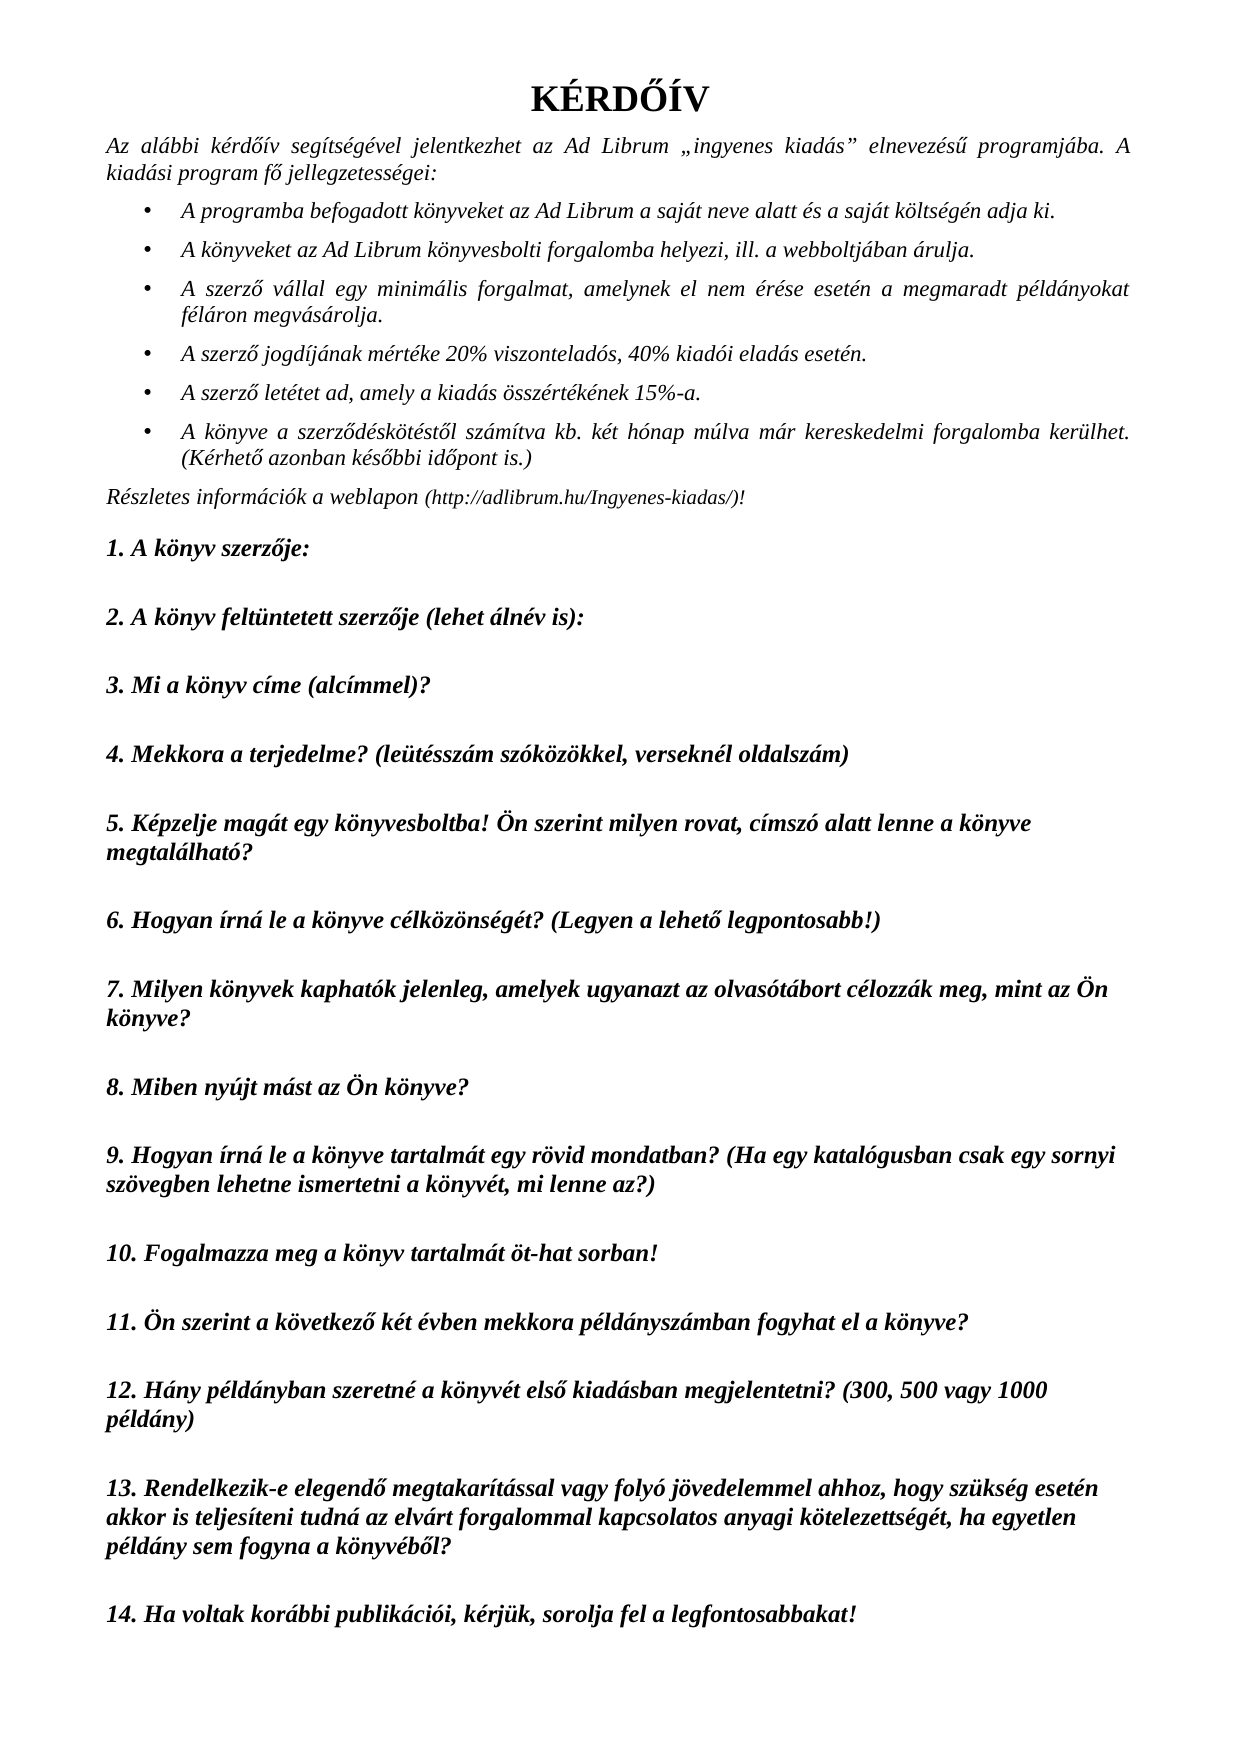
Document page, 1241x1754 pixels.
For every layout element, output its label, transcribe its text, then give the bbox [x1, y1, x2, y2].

subtitle 8. Miben nyújt mást az Ön könyve? [106, 1072, 1134, 1100]
subtitle KÉRDŐÍV [106, 77, 1134, 120]
subtitle 10. Fogalmazza meg a könyv tartalmát öt-hat sorban! [106, 1238, 1134, 1267]
subtitle 3. Mi a könyv címe (alcímmel)? [106, 670, 1134, 699]
list A könyveket az Ad Librum könyvesbolti forgalomba helyezi, ill. a webboltjában árulja. [144, 236, 1134, 263]
subtitle 13. ﻿Rendelkezik-e elegendő megtakarítással vagy folyó jövedelemmel ahhoz, hogy szükség esetén akkor is teljesíteni tudná az elvárt forgalommal kapcsolatos anyagi kötelezettségét, ha egyetlen példány sem fogyna a könyvéből? [106, 1473, 1134, 1559]
list A könyve a szerződéskötéstől számítva kb. két hónap múlva már kereskedelmi forgalomba kerülhet. (Kérhető azonban későbbi időpont is.) [144, 418, 1134, 471]
list A szerző vállal egy minimális forgalmat, amelynek el nem érése esetén a megmaradt példányokat féláron megvásárolja. [144, 275, 1134, 328]
subtitle 12. Hány példányban szeretné a könyvét első kiadásban megjelentetni? (300, 500 vagy 1000 példány) [106, 1375, 1134, 1433]
subtitle 11. Ön szerint a következő két évben mekkora példányszámban fogyhat el a könyve? [106, 1307, 1134, 1335]
subtitle 2. A könyv feltüntetett szerzője (lehet álnév is): [106, 602, 1134, 630]
subtitle 14. Ha voltak korábbi publikációi, kérjük, sorolja fel a legfontosabbakat! [106, 1599, 1134, 1628]
list A szerző letétet ad, amely a kiadás összértékének 15%-a. [144, 379, 1134, 406]
text Az alábbi kérdőív segítségével jelentkezhet az Ad Librum „ingyenes kiadás” elnevezésű programjába. A kiadási program fő jellegzetességei: [106, 132, 1134, 185]
subtitle 4. Mekkora a terjedelme? (leütésszám szóközökkel, verseknél oldalszám) [106, 739, 1134, 768]
list A szerző jogdíjának mértéke 20% viszonteladós, 40% kiadói eladás esetén. [144, 340, 1134, 367]
subtitle 5. Képzelje magát egy könyvesboltba! Ön szerint milyen rovat, címszó alatt lenne a könyve megtalálható? [106, 808, 1134, 865]
list A programba befogadott könyveket az Ad Librum a saját neve alatt és a saját költségén adja ki. [144, 197, 1134, 224]
subtitle 6. Hogyan írná le a könyve célközönségét? (Legyen a lehető legpontosabb!) [106, 905, 1134, 934]
text Részletes információk a weblapon (http://adlibrum.hu/Ingyenes-kiadas/)! [106, 483, 1134, 510]
subtitle 7. Milyen könyvek kaphatók jelenleg, amelyek ugyanazt az olvasótábort célozzák meg, mint az Ön könyve? [106, 974, 1134, 1032]
subtitle 9. Hogyan írná le a könyve tartalmát egy rövid mondatban? (Ha egy katalógusban csak egy sornyi szövegben lehetne ismertetni a könyvét, mi lenne az?) [106, 1140, 1134, 1198]
subtitle 1. A könyv szerzője: [106, 533, 1134, 562]
